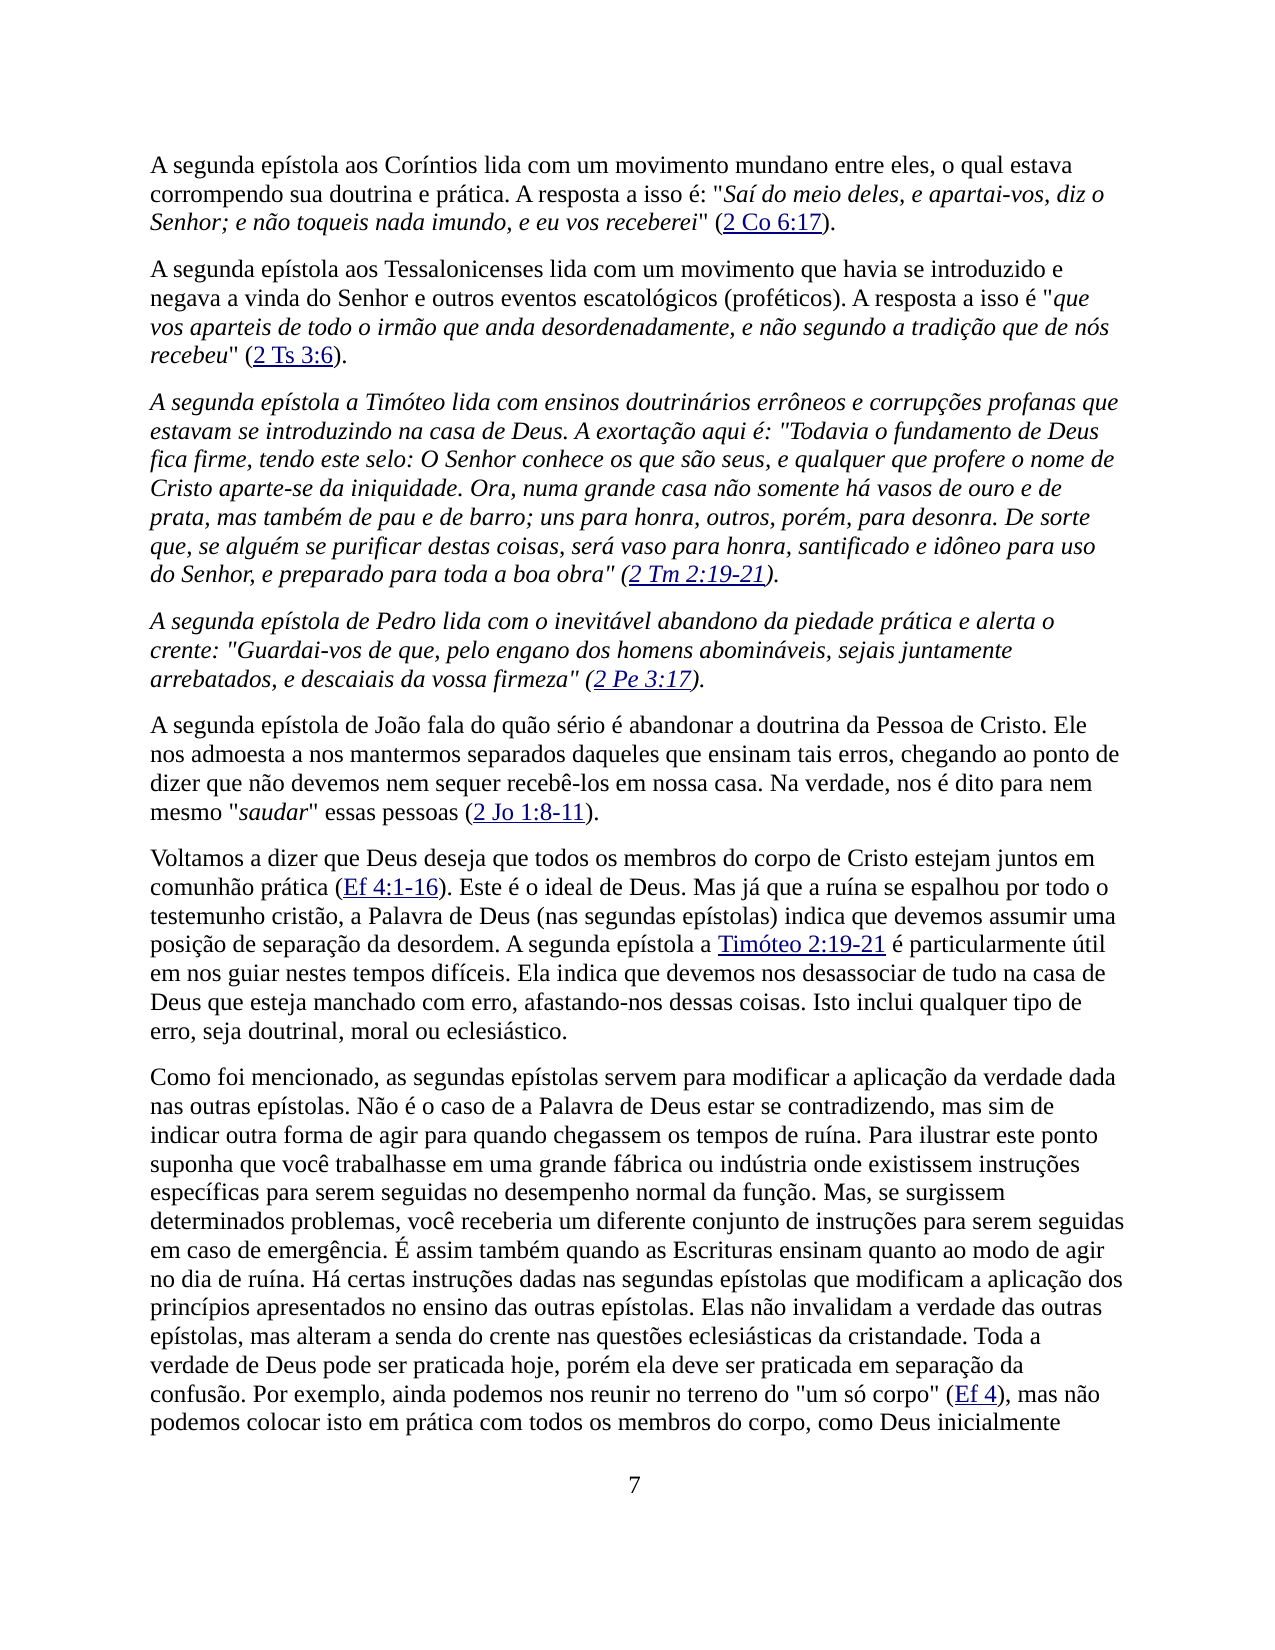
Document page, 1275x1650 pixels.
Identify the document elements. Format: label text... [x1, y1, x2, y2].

text A segunda epístola a Timóteo lida com ensinos doutrinários errôneos e corrupções profanas que estavam se introduzindo na casa de Deus. A exortação aqui é: "Todavia o fundamento de Deus fica firme, tendo este selo: O Senhor conhece os que são seus, e qualquer que profere o nome de Cristo aparte-se da iniquidade. Ora, numa grande casa não somente há vasos de ouro e de prata, mas também de pau e de barro; uns para honra, outros, porém, para desonra. De sorte que, se alguém se purificar destas coisas, será vaso para honra, santificado e idôneo para uso do Senhor, e preparado para toda a boa obra" (2 Tm 2:19-21). [150, 387, 1125, 588]
text A segunda epístola de Pedro lida com o inevitável abandono da piedade prática e alerta o crente: "Guardai-vos de que, pelo engano dos homens abomináveis, sejais juntamente arrebatados, e descaiais da vossa firmeza" (2 Pe 3:17). [150, 606, 1125, 692]
text A segunda epístola aos Coríntios lida com um movimento mundano entre eles, o qual estava corrompendo sua doutrina e prática. A resposta a isso é: "Saí do meio deles, e apartai-vos, diz o Senhor; e não toqueis nada imundo, e eu vos receberei" (2 Co 6:17). [150, 150, 1125, 236]
text A segunda epístola aos Tessalonicenses lida com um movimento que havia se introduzido e negava a vinda do Senhor e outros eventos escatológicos (proféticos). A resposta a isso é "que vos aparteis de todo o irmão que anda desordenadamente, e não segundo a tradição que de nós recebeu" (2 Ts 3:6). [150, 254, 1125, 369]
text Como foi mencionado, as segundas epístolas servem para modificar a aplicação da verdade dada nas outras epístolas. Não é o caso de a Palavra de Deus estar se contradizendo, mas sim de indicar outra forma de agir para quando chegassem os tempos de ruína. Para ilustrar este ponto suponha que você trabalhasse em uma grande fábrica ou indústria onde existissem instruções específicas para serem seguidas no desempenho normal da função. Mas, se surgissem determinados problemas, você receberia um diferente conjunto de instruções para serem seguidas em caso de emergência. É assim também quando as Escrituras ensinam quanto ao modo de agir no dia de ruína. Há certas instruções dadas nas segundas epístolas que modificam a aplicação dos princípios apresentados no ensino das outras epístolas. Elas não invalidam a verdade das outras epístolas, mas alteram a senda do crente nas questões eclesiásticas da cristandade. Toda a verdade de Deus pode ser praticada hoje, porém ela deve ser praticada em separação da confusão. Por exemplo, ainda podemos nos reunir no terreno do "um só corpo" (Ef 4), mas não podemos colocar isto em prática com todos os membros do corpo, como Deus inicialmente [150, 1062, 1125, 1436]
text Voltamos a dizer que Deus deseja que todos os membros do corpo de Cristo estejam juntos em comunhão prática (Ef 4:1-16). Este é o ideal de Deus. Mas já que a ruína se espalhou por todo o testemunho cristão, a Palavra de Deus (nas segundas epístolas) indica que devemos assumir uma posição de separação da desordem. A segunda epístola a Timóteo 2:19-21 é particularmente útil em nos guiar nestes tempos difíceis. Ela indica que devemos nos desassociar de tudo na casa de Deus que esteja manchado com erro, afastando-nos dessas coisas. Isto inclui qualquer tipo de erro, seja doutrinal, moral ou eclesiástico. [150, 843, 1125, 1044]
text A segunda epístola de João fala do quão sério é abandonar a doutrina da Pessoa de Cristo. Ele nos admoesta a nos mantermos separados daqueles que ensinam tais erros, chegando ao ponto de dizer que não devemos nem sequer recebê-los em nossa casa. Na verdade, nos é dito para nem mesmo "saudar" essas pessoas (2 Jo 1:8-11). [150, 710, 1125, 825]
